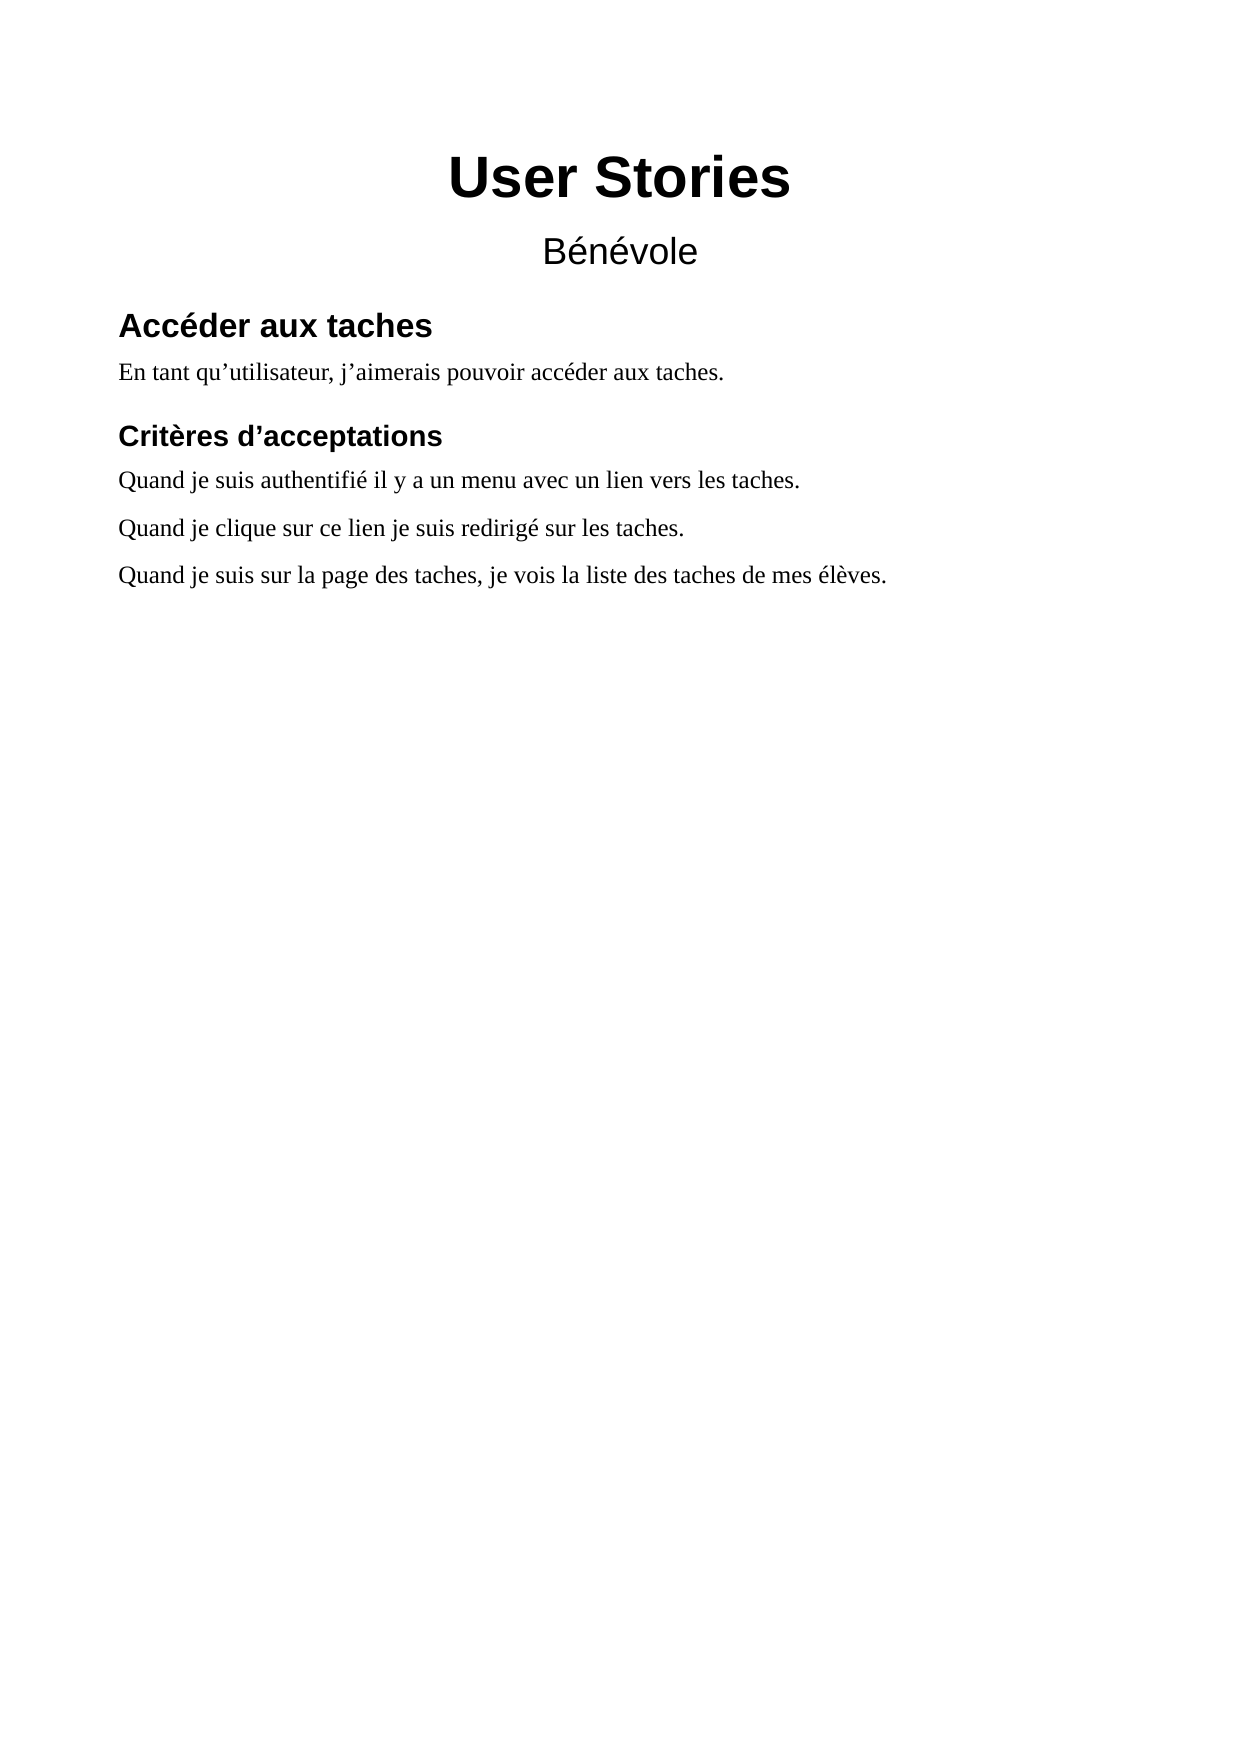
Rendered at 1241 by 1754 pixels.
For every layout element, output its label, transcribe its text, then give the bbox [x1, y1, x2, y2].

subtitle Bénévole [118, 229, 1122, 272]
text En tant qu’utilisateur, j’aimerais pouvoir accéder aux taches. [118, 357, 1122, 385]
subtitle Critères d’acceptations [118, 419, 1122, 452]
text Quand je suis sur la page des taches, je vois la liste des taches de mes élèves. [118, 560, 1122, 589]
subtitle Accéder aux taches [118, 305, 1122, 344]
title User Stories [118, 143, 1122, 210]
text Quand je suis authentifié il y a un menu avec un lien vers les taches. [118, 465, 1122, 494]
text Quand je clique sur ce lien je suis redirigé sur les taches. [118, 513, 1122, 541]
